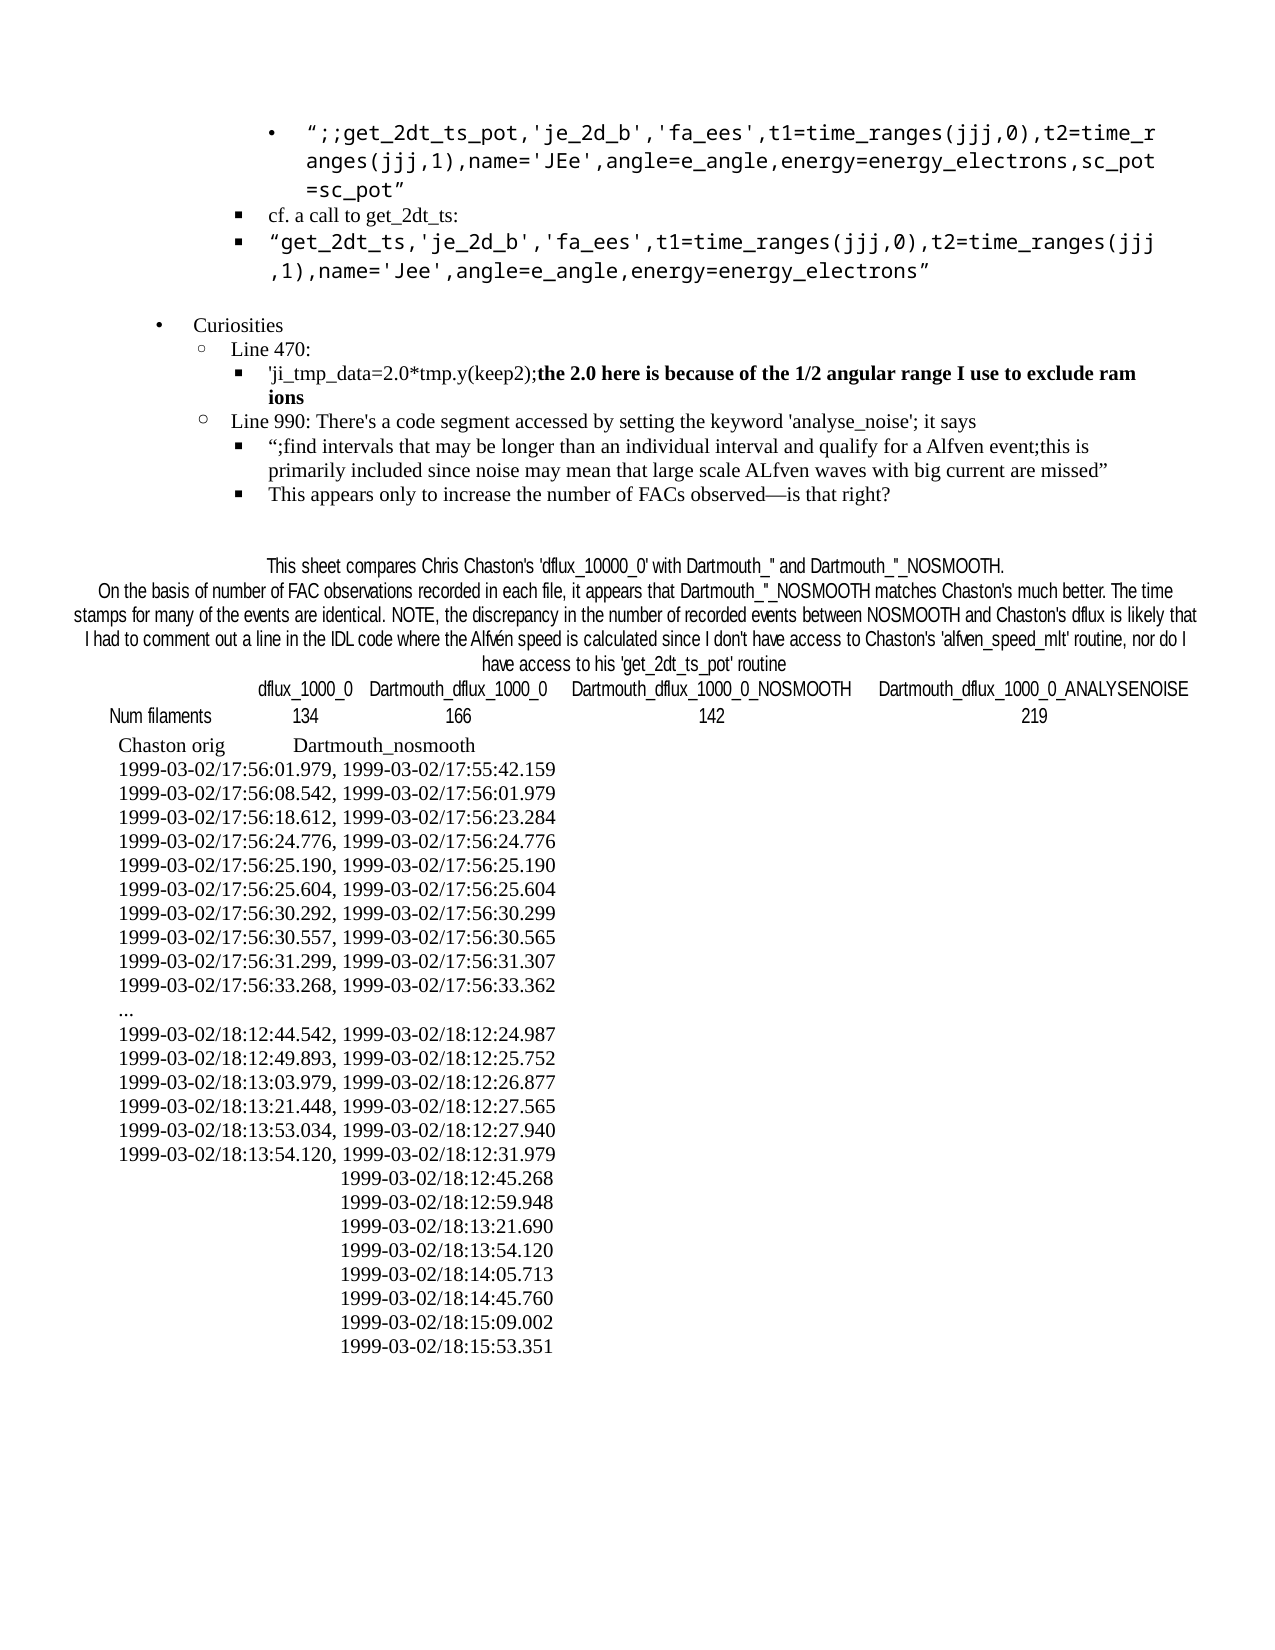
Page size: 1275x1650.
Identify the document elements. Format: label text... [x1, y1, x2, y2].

list Line 990: There's a code segment accessed by setting the keyword 'analyse_noise'; it says [193, 409, 1157, 434]
text 1999-03-02/17:56:33.268, 1999-03-02/17:56:33.362 [118, 973, 1157, 997]
text 1999-03-02/18:15:09.002 [118, 1310, 1157, 1334]
text 1999-03-02/18:14:05.713 [118, 1262, 1157, 1286]
text 1999-03-02/18:13:03.979, 1999-03-02/18:12:26.877 [118, 1069, 1157, 1094]
list “;find intervals that may be longer than an individual interval and qualify for a Alfven event;this is primarily included since noise may mean that large scale ALfven waves with big current are missed” [231, 434, 1157, 482]
text 1999-03-02/18:15:53.351 [118, 1334, 1157, 1358]
list Line 470: [193, 337, 1157, 361]
text 1999-03-02/17:56:08.542, 1999-03-02/17:56:01.979 [118, 781, 1157, 805]
list “;;get_2dt_ts_pot,'je_2d_b','fa_ees',t1=time_ranges(jjj,0),t2=time_ranges(jjj,1),name='JEe',angle=e_angle,energy=energy_electrons,sc_pot=sc_pot” [268, 118, 1157, 203]
text 1999-03-02/17:56:30.292, 1999-03-02/17:56:30.299 [118, 901, 1157, 925]
text 1999-03-02/17:56:18.612, 1999-03-02/17:56:23.284 [118, 805, 1157, 829]
text 1999-03-02/18:13:21.690 [118, 1214, 1157, 1238]
text 1999-03-02/18:13:54.120, 1999-03-02/18:12:31.979 [118, 1142, 1157, 1166]
text 1999-03-02/17:56:30.557, 1999-03-02/17:56:30.565 [118, 925, 1157, 949]
list cf. a call to get_2dt_ts: [231, 203, 1157, 227]
text 1999-03-02/18:13:21.448, 1999-03-02/18:12:27.565 [118, 1094, 1157, 1118]
list 'ji_tmp_data=2.0*tmp.y(keep2);the 2.0 here is because of the 1/2 angular range I use to exclude ram ions [231, 361, 1157, 409]
text 1999-03-02/17:56:01.979, 1999-03-02/17:55:42.159 [118, 757, 1157, 781]
text 1999-03-02/17:56:24.776, 1999-03-02/17:56:24.776 [118, 829, 1157, 853]
text 1999-03-02/18:12:49.893, 1999-03-02/18:12:25.752 [118, 1046, 1157, 1069]
text 1999-03-02/18:13:53.034, 1999-03-02/18:12:27.940 [118, 1118, 1157, 1142]
text 1999-03-02/18:12:45.268 [118, 1166, 1157, 1190]
text 1999-03-02/18:12:59.948 [118, 1190, 1157, 1214]
list “get_2dt_ts,'je_2d_b','fa_ees',t1=time_ranges(jjj,0),t2=time_ranges(jjj,1),name='Jee',angle=e_angle,energy=energy_electrons” [231, 227, 1157, 284]
text Chaston orig Dartmouth_nosmooth [118, 554, 1157, 757]
text 1999-03-02/18:13:54.120 [118, 1238, 1157, 1262]
text 1999-03-02/18:12:44.542, 1999-03-02/18:12:24.987 [118, 1021, 1157, 1046]
list Curiosities [156, 313, 1157, 337]
text 1999-03-02/17:56:25.604, 1999-03-02/17:56:25.604 [118, 877, 1157, 901]
text 1999-03-02/18:14:45.760 [118, 1286, 1157, 1310]
text 1999-03-02/17:56:31.299, 1999-03-02/17:56:31.307 [118, 949, 1157, 973]
text 1999-03-02/17:56:25.190, 1999-03-02/17:56:25.190 [118, 853, 1157, 877]
text ... [118, 997, 1157, 1021]
list This appears only to increase the number of FACs observed—is that right? [231, 482, 1157, 506]
